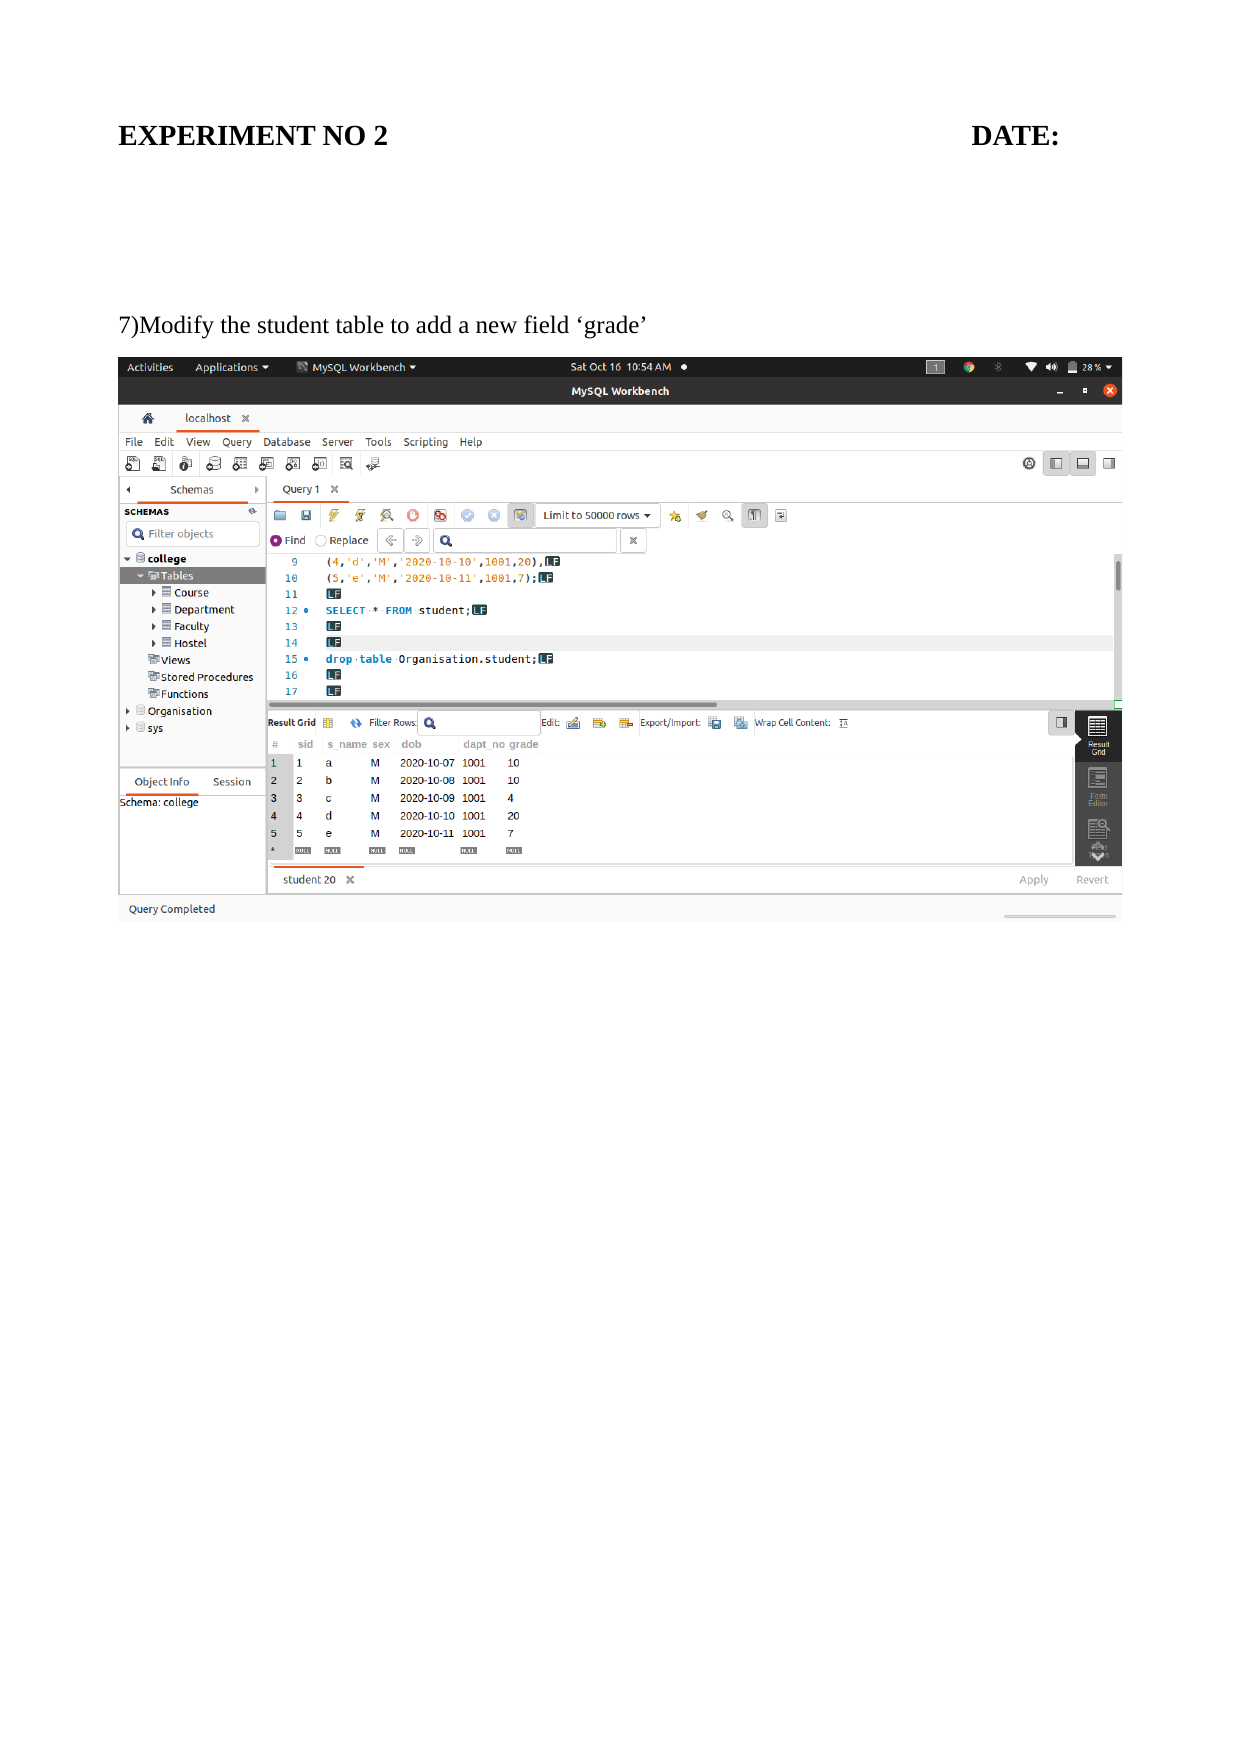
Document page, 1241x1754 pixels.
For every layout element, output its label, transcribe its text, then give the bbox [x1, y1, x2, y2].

text 7)Modify the student table to add a new field ‘grade’ [118, 310, 1122, 339]
picture [118, 357, 1123, 922]
